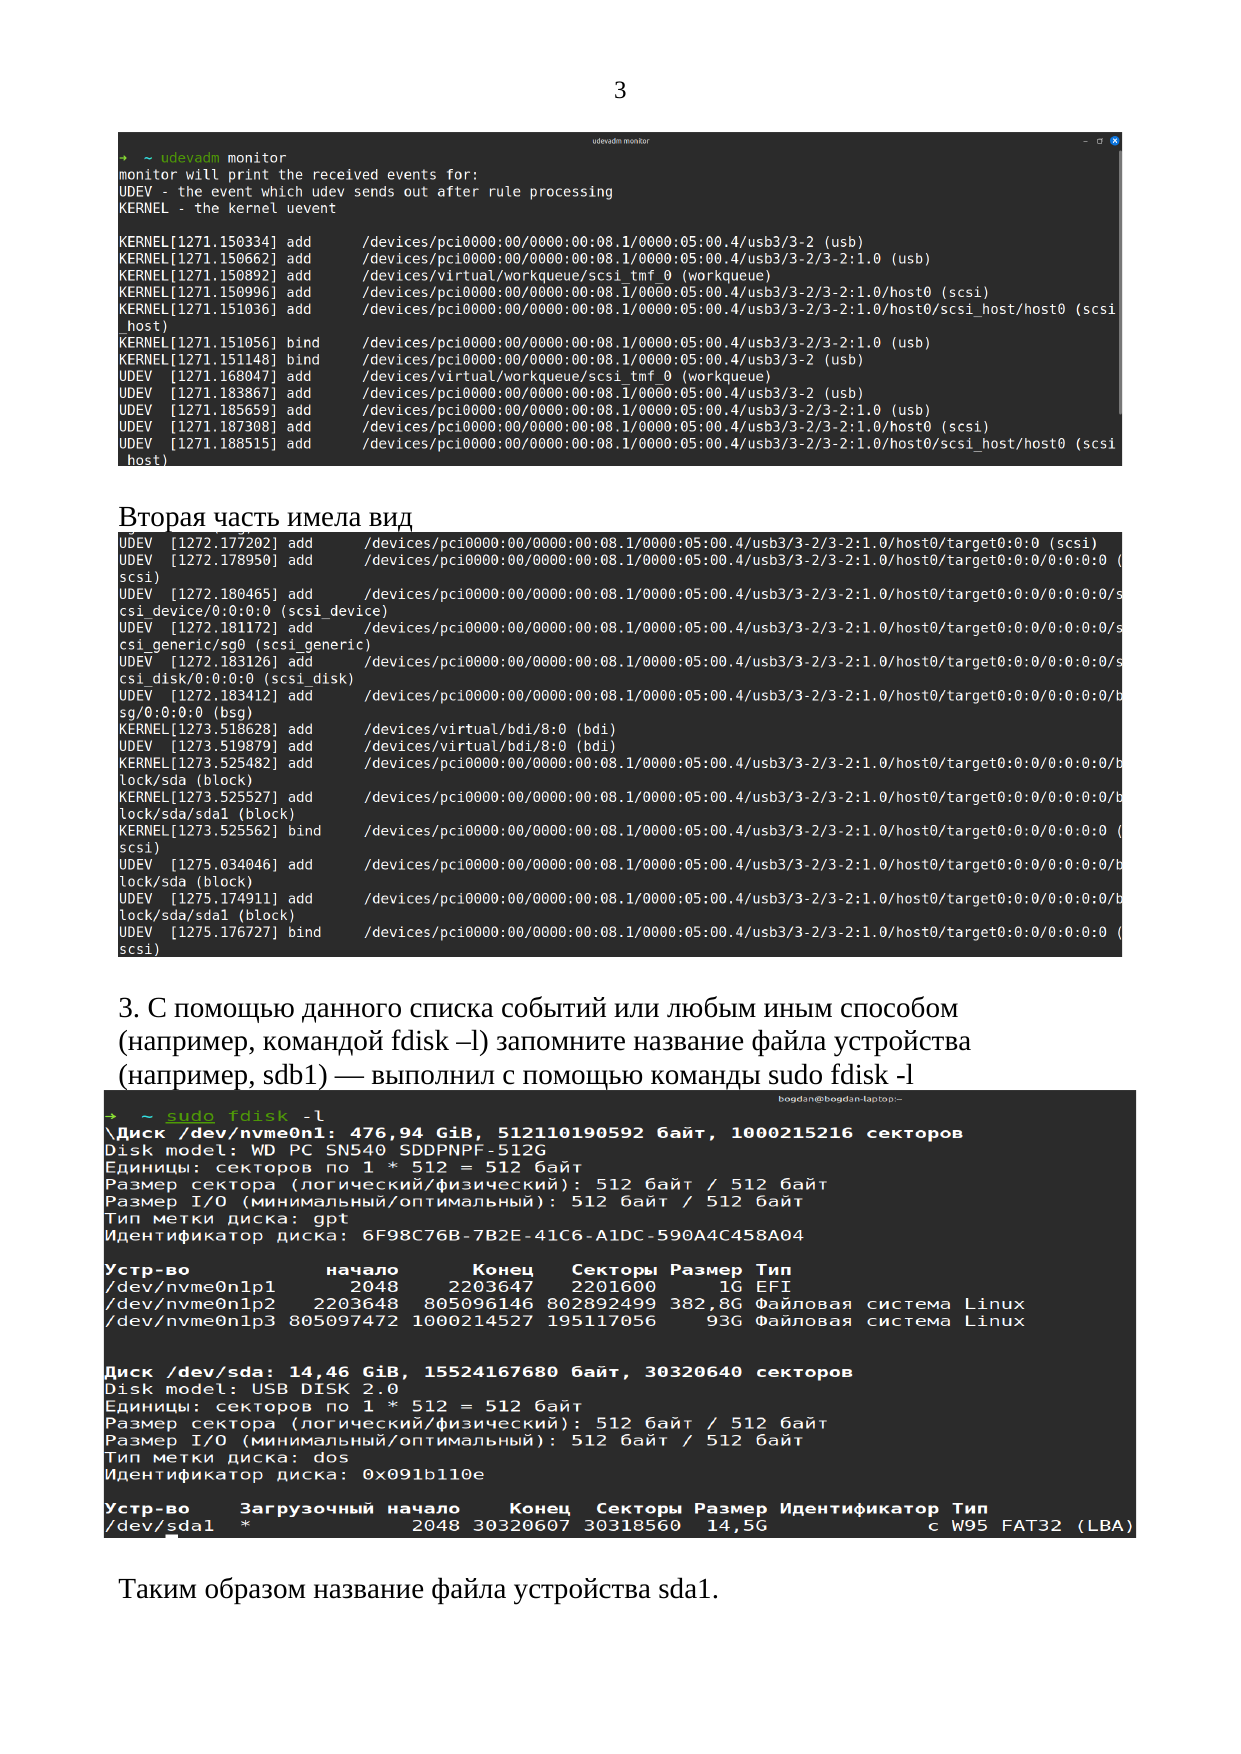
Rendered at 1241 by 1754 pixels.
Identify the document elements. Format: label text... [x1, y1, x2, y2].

picture [103, 1090, 1137, 1538]
text Вторая часть имела вид [118, 499, 1122, 532]
text Таким образом название файла устройства sda1. [118, 1571, 1122, 1604]
text (например, sdb1) — выполнил с помощью команды sudo fdisk -l [118, 1057, 1122, 1090]
text 3. С помощью данного списка событий или любым иным способом [118, 990, 1122, 1023]
picture [118, 532, 1123, 957]
picture [118, 132, 1123, 466]
text (например, командой fdisk –l) запомните название файла устройства [118, 1023, 1122, 1057]
